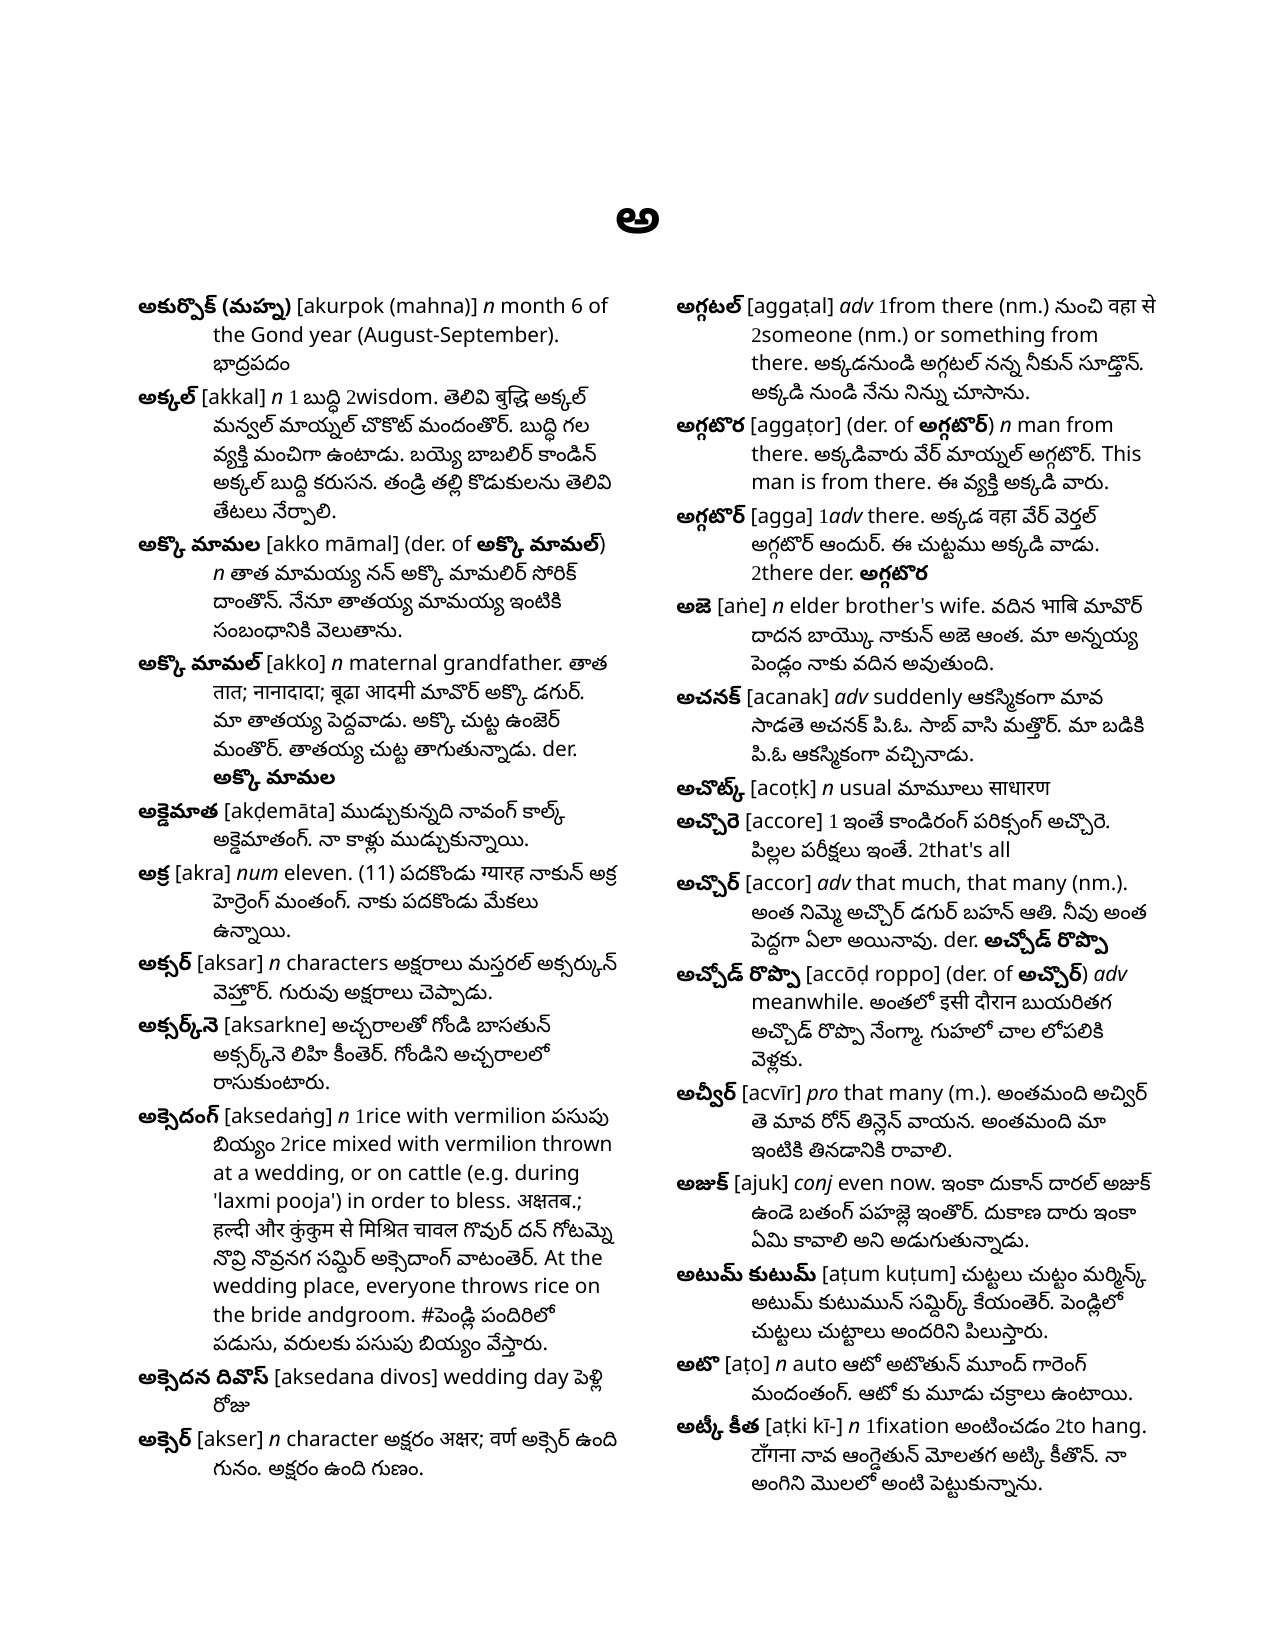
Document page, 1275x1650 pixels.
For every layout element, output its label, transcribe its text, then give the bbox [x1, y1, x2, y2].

text అటుమ్ కుటుమ్ [aṭum kuṭum] చుట్టలు చుట్టం మర్మిన్క్ అటుమ్ కుటుమున్ సమ్దిర్క్ కేయంతెర్. పెండ్లిలో చుట్టలు చుట్టాలు అందరిని పిలుస్తారు. [657, 1256, 1156, 1346]
text అకుర్పొక్ (మహ్న) [akurpok (mahna)] n month 6 of the Gond year (August-September). భాద్రపదం [119, 290, 618, 379]
text అచొట్క్ [acoṭk] n usual మామూలు साधारण [657, 769, 1156, 803]
text అక్కొ మామల్ [akko] n maternal grandfather. తాత तात; नानादादा; बूढा आदमी మావొర్ అక్కొ డగుర్. మా తాతయ్య పెద్దవాడు. అక్కొ చుట్ట ఉంజెర్ మంతొర్. తాతయ్య చుట్ట తాగుతున్నాడు. der. అక్కొ మామల [119, 645, 618, 793]
text అచ్వీర్ [acvīr] pro that many (m.). అంతమంది అచ్విర్ తె మావ రోన్ తిన్లెన్ వాయన. అంతమంది మా ఇంటికి తినడానికి రావాలి. [657, 1075, 1156, 1165]
text అక్సెర్ [akser] n character అక్షరం अक्षर; वर्ण అక్సెర్ ఉంది గునం. అక్షరం ఉంది గుణం. [119, 1421, 618, 1485]
text అజుక్ [ajuk] conj even now. ఇంకా దుకాన్ దారల్ అజుక్ ఉండె బతంగ్ పహజ్లె ఇంతొర్. దుకాణ దారు ఇంకా ఏమి కావాలి అని అడుగుతున్నాడు. [657, 1165, 1156, 1256]
text అక్కల్ [akkal] n 1బుద్ధి 2wisdom. తెలివి बुद्धि అక్కల్ మన్వల్ మాయ్నల్ చొకొట్ మందంతొర్. బుద్ధి గల వ్యక్తి మంచిగా ఉంటాడు. బయ్యె బాబలిర్ కాండిన్ అక్కల్ బుద్ది కరుసన. తండ్రి తల్లి కొడుకులను తెలివి తేటలు నేర్పాలి. [119, 379, 618, 526]
text అక్సర్క్‌నె [aksarkne] అచ్చరాలతో గోండి బాసతున్ అక్సర్క్‌నె లిహి కీంతెర్. గోండిని అచ్చరాలలో రాసుకుంటారు. [119, 1007, 618, 1098]
text అక్సర్ [aksar] n characters అక్షరాలు మస్తరల్ అక్సర్కున్ వెహ్తొర్. గురువు అక్షరాలు చెప్పాడు. [119, 945, 618, 1007]
text అచనక్ [acanak] adv suddenly ఆకస్మికంగా మావ సాడతె అచనక్ పి.ఓ. సాబ్ వాసి మత్తొర్. మా బడికి పి.ఓ ఆకస్మికంగా వచ్చినాడు. [657, 679, 1156, 769]
text అగ్గటల్ [aggaṭal] adv 1from there (nm.) నుంచి वहा से 2someone (nm.) or something from there. అక్కడనుండి అగ్గటల్ నన్న నీకున్ సూడ్తొన్. అక్కడి నుండి నేను నిన్ను చూసాను. [657, 290, 1156, 407]
text అక్సెదంగ్ [aksedaṅg] n 1rice with vermilion పసుపు బియ్యం 2rice mixed with vermilion thrown at a wedding, or on cattle (e.g. during 'laxmi pooja') in order to bless. अक्षतब.; हल्दी और कुंकुम से मिश्रित चावल గొవుర్ దన్ గోటమ్నె నొవ్రి నొవ్రనగ సమ్దిర్ అక్సెదాంగ్ వాటంతెర్. At the wedding place, everyone throws rice on the bride andgroom. #పెండ్లి పందిరిలో పడుసు, వరులకు పసుపు బియ్యం వేస్తారు. [119, 1098, 618, 1359]
text అక్సెదన దివొస్ [aksedana divos] wedding day పెళ్లి రోజు [119, 1359, 618, 1421]
text అచ్చోడ్ రొప్పొ [accōḍ roppo] (der. of అచ్చొర్) adv meanwhile. అంతలో इसी दौरान బుయరితగ అచ్చొడ్ రొప్పొ నేంగ్మా. గుహలో చాల లోపలికి వెళ్లకు. [657, 956, 1156, 1075]
text అక్కొ మామల [akko māmal] (der. of అక్కొ మామల్) n తాత మామయ్య నన్ అక్కొ మామలిర్ సోరిక్ దాంతొన్. నేనూ తాతయ్య మామయ్య ఇంటికి సంబంధానికి వెలుతాను. [119, 526, 618, 645]
text అగ్గటొర [aggaṭor] (der. of అగ్గటొర్) n man from there. అక్కడివారు వేర్ మాయ్నల్ అగ్గటొర్. This man is from there. ఈ వ్యక్తి అక్కడి వారు. [657, 407, 1156, 498]
text అఙె [aṅe] n elder brother's wife. వదిన भाबि మావొర్ దాదన బాయ్కొ నాకున్ అఙె ఆంత. మా అన్నయ్య పెండ్లం నాకు వదిన అవుతుంది. [657, 588, 1156, 679]
text అచ్చొర్ [accor] adv that much, that many (nm.). అంత నిమ్మె అచ్చొర్ డగుర్ బహన్ ఆతి. నీవు అంత పెద్దగా ఏలా అయినావు. der. అచ్చోడ్ రొప్పొ [657, 865, 1156, 956]
text అగ్గటొర్ [agga] 1adv there. అక్కడ वहा వేర్ వెర్తల్ అగ్గటొర్ ఆందుర్. ఈ చుట్టము అక్కడి వాడు. 2there der. అగ్గటొర [657, 498, 1156, 588]
text అక్డెమాత [akḍemāta] ముడ్చుకున్నది నావంగ్ కాల్క్ అక్డెమాతంగ్. నా కాళ్లు ముడ్చుకున్నాయి. [119, 793, 618, 855]
text అక్ర [akra] num eleven. (11) పదకొండు ग्यारह నాకున్ అక్ర హెర్రెంగ్ మంతంగ్. నాకు పదకొండు మేకలు ఉన్నాయి. [119, 855, 618, 945]
text అటొ [aṭo] n auto ఆటో అటొతున్ మూంద్ గారెంగ్ మందంతంగ్. ఆటో కు మూడు చక్రాలు ఉంటాయి. [657, 1346, 1156, 1408]
text అట్కీ కీత [aṭki kī-] n 1fixation అంటించడం 2to hang. टाँगना నావ ఆంగ్డెతున్ మోలతగ అట్కి కీతొన్. నా అంగిని మొలలో అంటి పెట్టుకున్నాను. [657, 1408, 1156, 1501]
text అ [118, 180, 1157, 248]
text అచ్చొరె [accore] 1ఇంతే కాండిరంగ్ పరిక్సంగ్ అచ్చొరె. పిల్లల పరీక్షలు ఇంతే. 2that's all [657, 803, 1156, 865]
